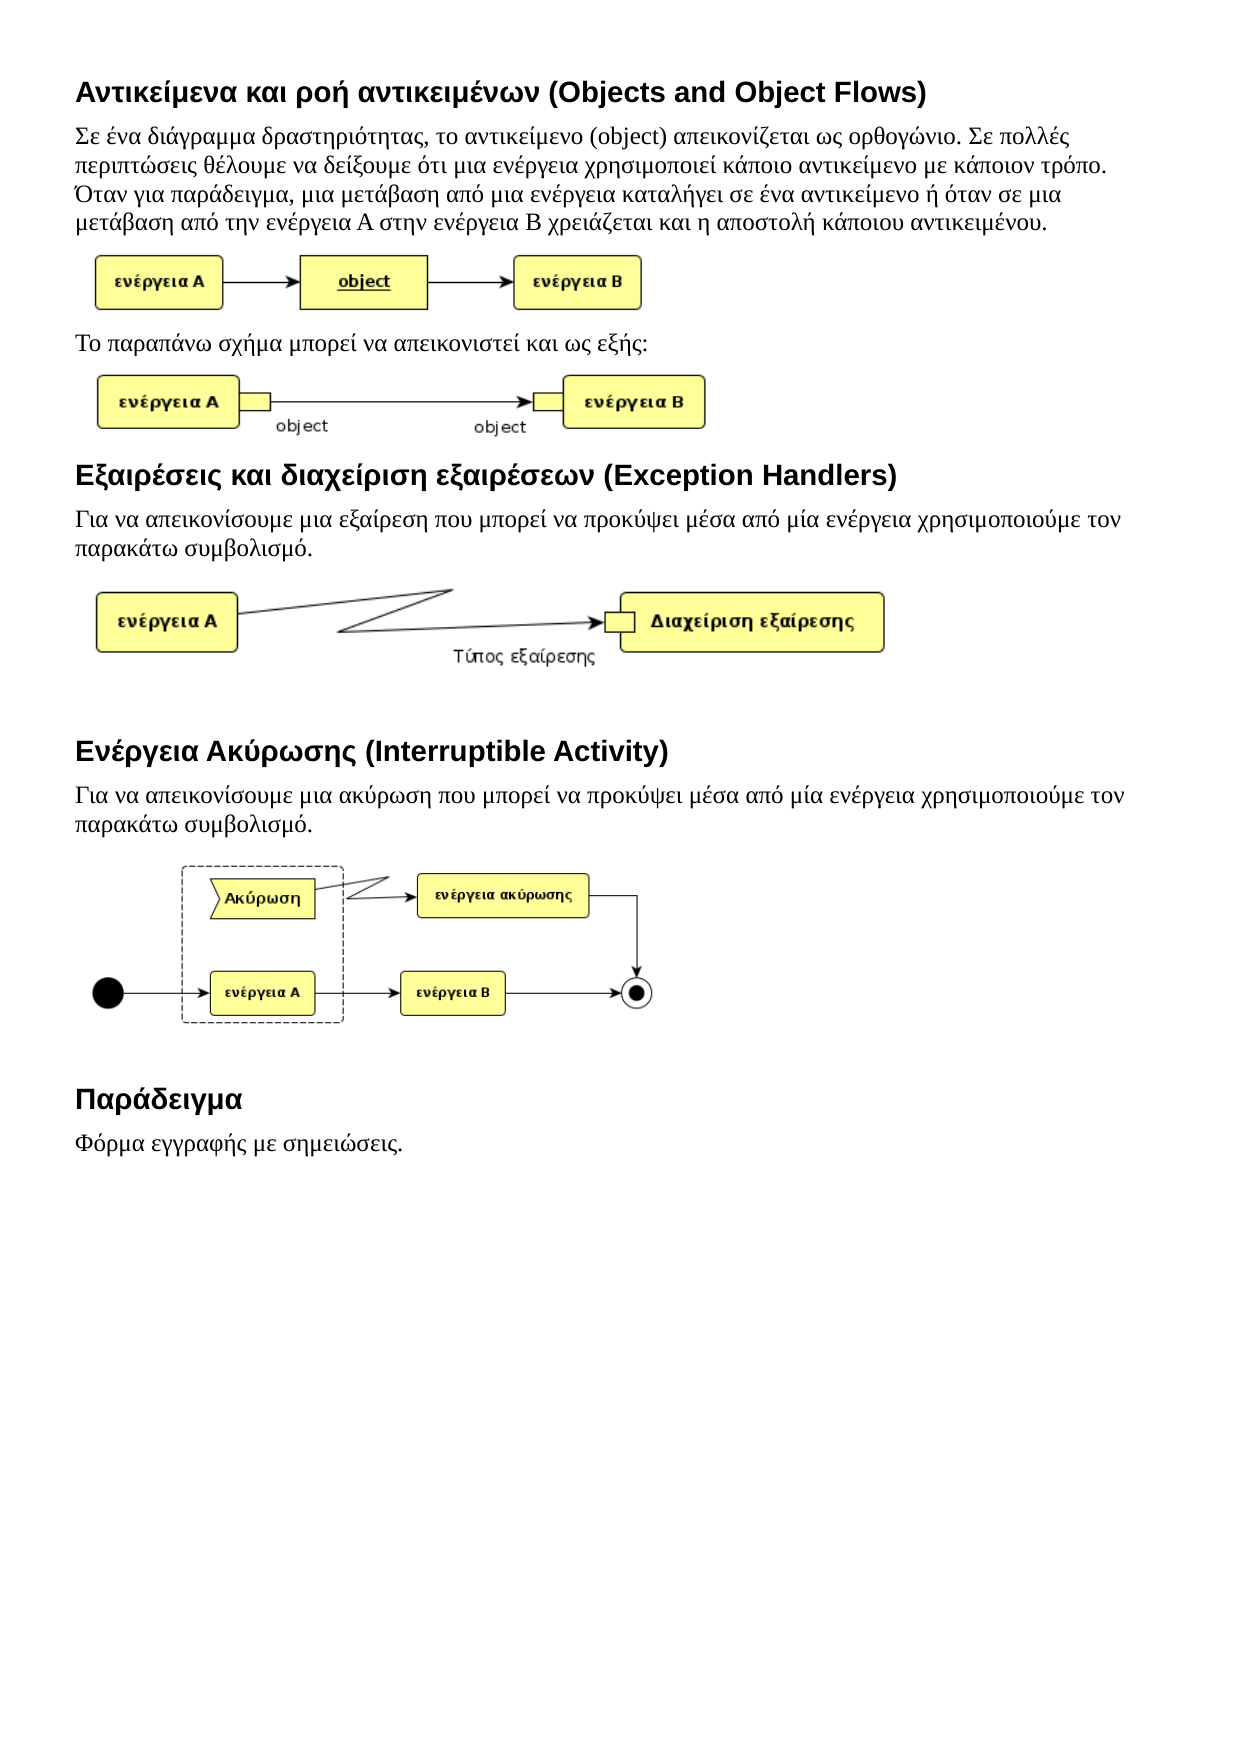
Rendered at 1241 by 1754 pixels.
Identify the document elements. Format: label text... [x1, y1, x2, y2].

subtitle Ενέργεια Ακύρωσης (Interruptible Activity) [75, 734, 1165, 768]
picture [75, 568, 906, 691]
subtitle Εξαιρέσεις και διαχείριση εξαιρέσεων (Exception Handlers) [75, 371, 1165, 492]
picture [76, 850, 669, 1039]
text Φόρμα εγγραφής με σημειώσεις. [75, 1128, 1165, 1157]
text Για να απεικονίσουμε μια εξαίρεση που μπορεί να προκύψει μέσα από μία ενέργεια χρησιμοποιούμε τον παρακάτω συμβολισμό. [75, 504, 1165, 562]
subtitle Αντικείμενα και ροή αντικειμένων (Objects and Object Flows) [75, 75, 1165, 109]
picture [76, 236, 661, 328]
text Όταν για παράδειγμα, μια μετάβαση από μια ενέργεια καταλήγει σε ένα αντικείμενο ή όταν σε μια μετάβαση από την ενέργεια Α στην ενέργεια Β χρειάζεται και η αποστολή κάποιου αντικειμένου. [75, 179, 1165, 236]
picture [76, 356, 727, 458]
text Για να απεικονίσουμε μια ακύρωση που μπορεί να προκύψει μέσα από μία ενέργεια χρησιμοποιούμε τον παρακάτω συμβολισμό. [75, 781, 1165, 838]
text Το παραπάνω σχήμα μπορεί να απεικονιστεί και ως εξής: [75, 236, 1165, 356]
subtitle Παράδειγμα [75, 1082, 1165, 1116]
text Σε ένα διάγραμμα δραστηριότητας, το αντικείμενο (object) απεικονίζεται ως ορθογώνιο. Σε πολλές περιπτώσεις θέλουμε να δείξουμε ότι μια ενέργεια χρησιμοποιεί κάποιο αντικείμενο με κάποιον τρόπο. [75, 121, 1165, 179]
